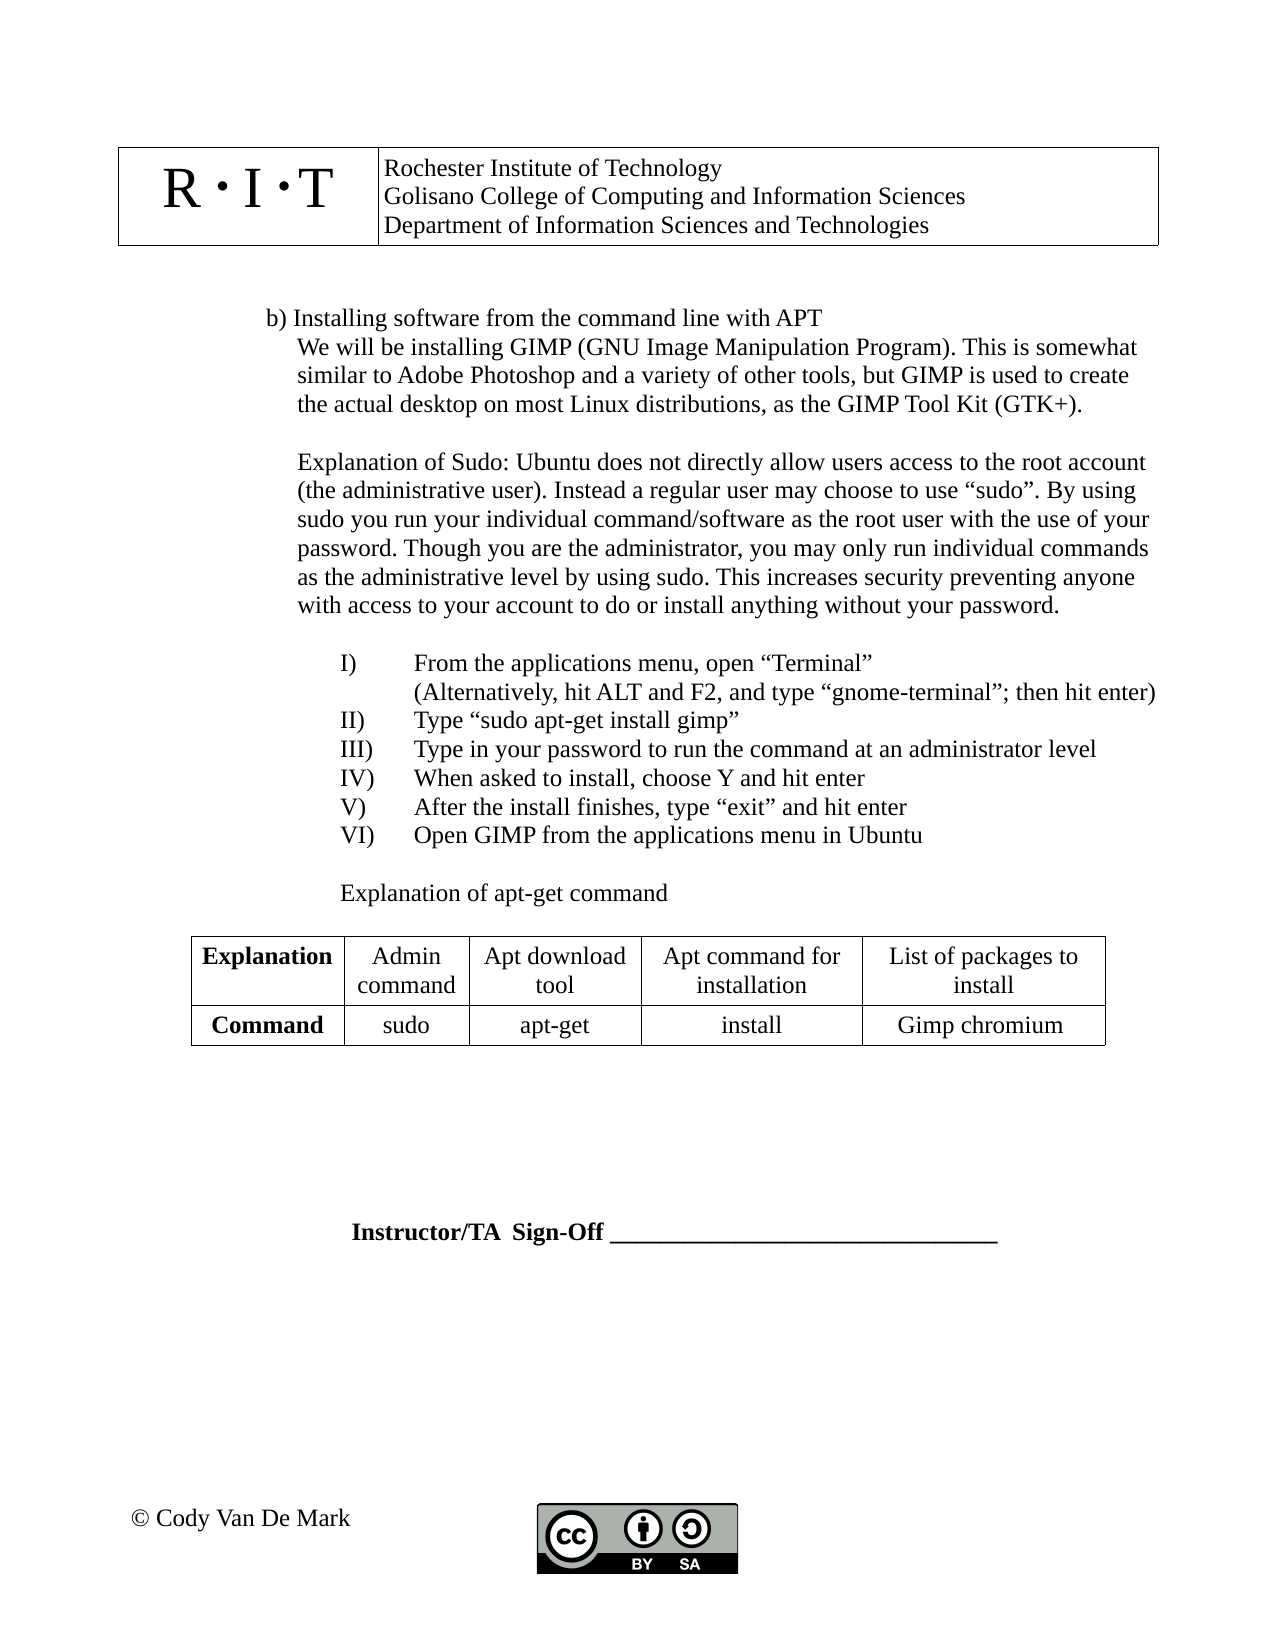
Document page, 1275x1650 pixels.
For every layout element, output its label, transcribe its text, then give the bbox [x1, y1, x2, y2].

table_header Apt download tool [470, 937, 641, 1004]
text b) Installing software from the command line with APT We will be installing GIMP (GNU Image Manipulation Program). This is somewhat similar to Adobe Photoshop and a variety of other tools, but GIMP is used to create the actual desktop on most Linux distributions, as the GIMP Tool Kit (GTK+). Explanation of Sudo: Ubuntu does not directly allow users access to the root account (the administrative user). Instead a regular user may choose to use “sudo”. By using sudo you run your individual command/software as the root user with the use of your password. Though you are the administrator, you may only run individual commands as the administrative level by using sudo. This increases security preventing anyone with access to your account to do or install anything without your password. I) From the applications menu, open “Terminal” (Alternatively, hit ALT and F2, and type “gnome-terminal”; then hit enter) II) Type “sudo apt-get install gimp” III) Type in your password to run the command at an administrator level IV) When asked to install, choose Y and hit enter V) After the install finishes, type “exit” and hit enter VI) Open GIMP from the applications menu in Ubuntu Explanation of apt-get command [118, 303, 1157, 936]
table_cell Gimp chromium [863, 1006, 1105, 1045]
table_header List of packages to install [863, 937, 1105, 1004]
table_header Explanation [192, 937, 344, 1004]
table_cell apt-get [470, 1006, 641, 1045]
table_header Admin command [345, 937, 469, 1004]
table_cell install [642, 1006, 862, 1045]
picture [536, 1503, 739, 1574]
text Instructor/TA Sign-Off _______________________________ [118, 1045, 1157, 1246]
table_cell sudo [345, 1006, 469, 1045]
table_cell Command [192, 1006, 344, 1045]
table_header Apt command for installation [642, 937, 862, 1004]
